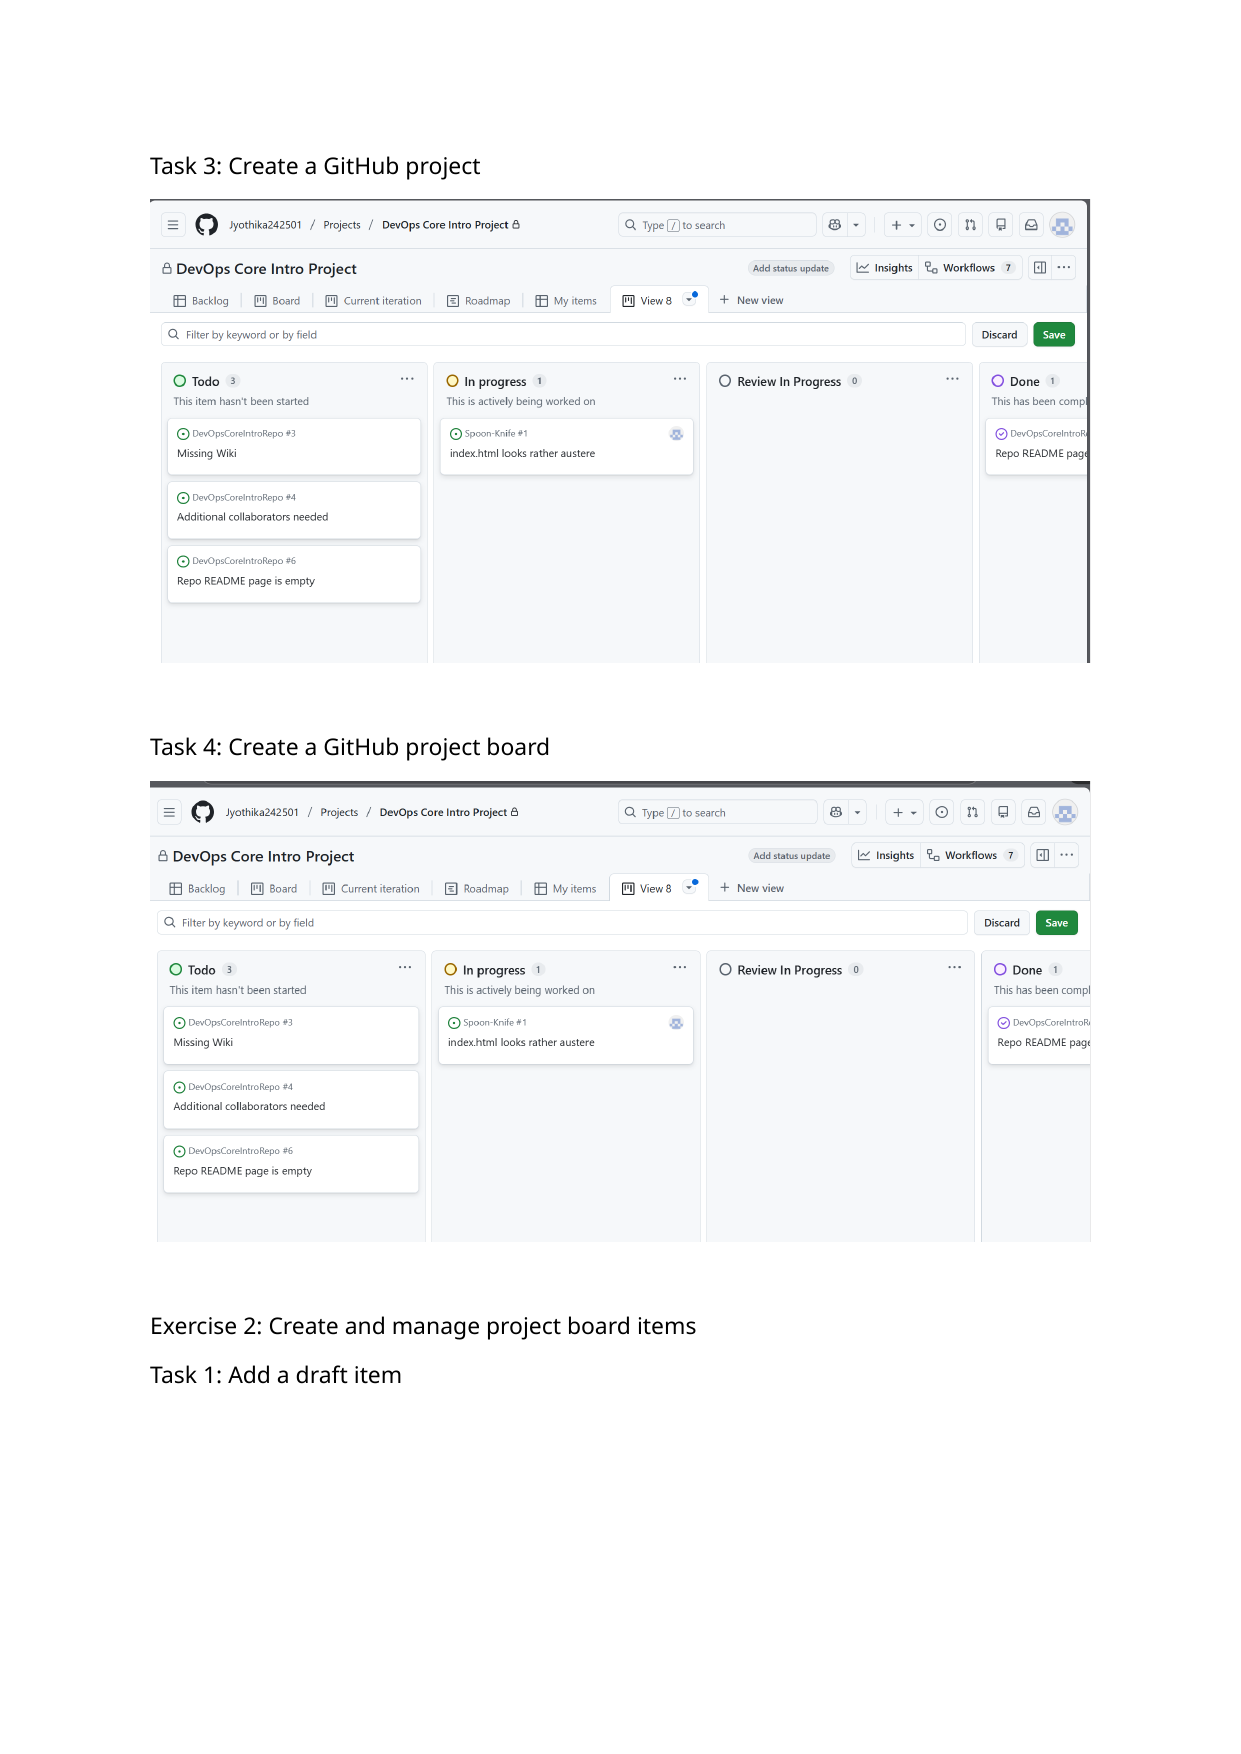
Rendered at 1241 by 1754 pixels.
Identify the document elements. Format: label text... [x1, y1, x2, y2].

text Exercise 2: Create and manage project board items [150, 1309, 1090, 1341]
text Task 3: Create a GitHub project [150, 150, 1090, 181]
text Task 1: Add a draft item [150, 1359, 1090, 1391]
text Task 4: Create a GitHub project board [150, 731, 1090, 763]
